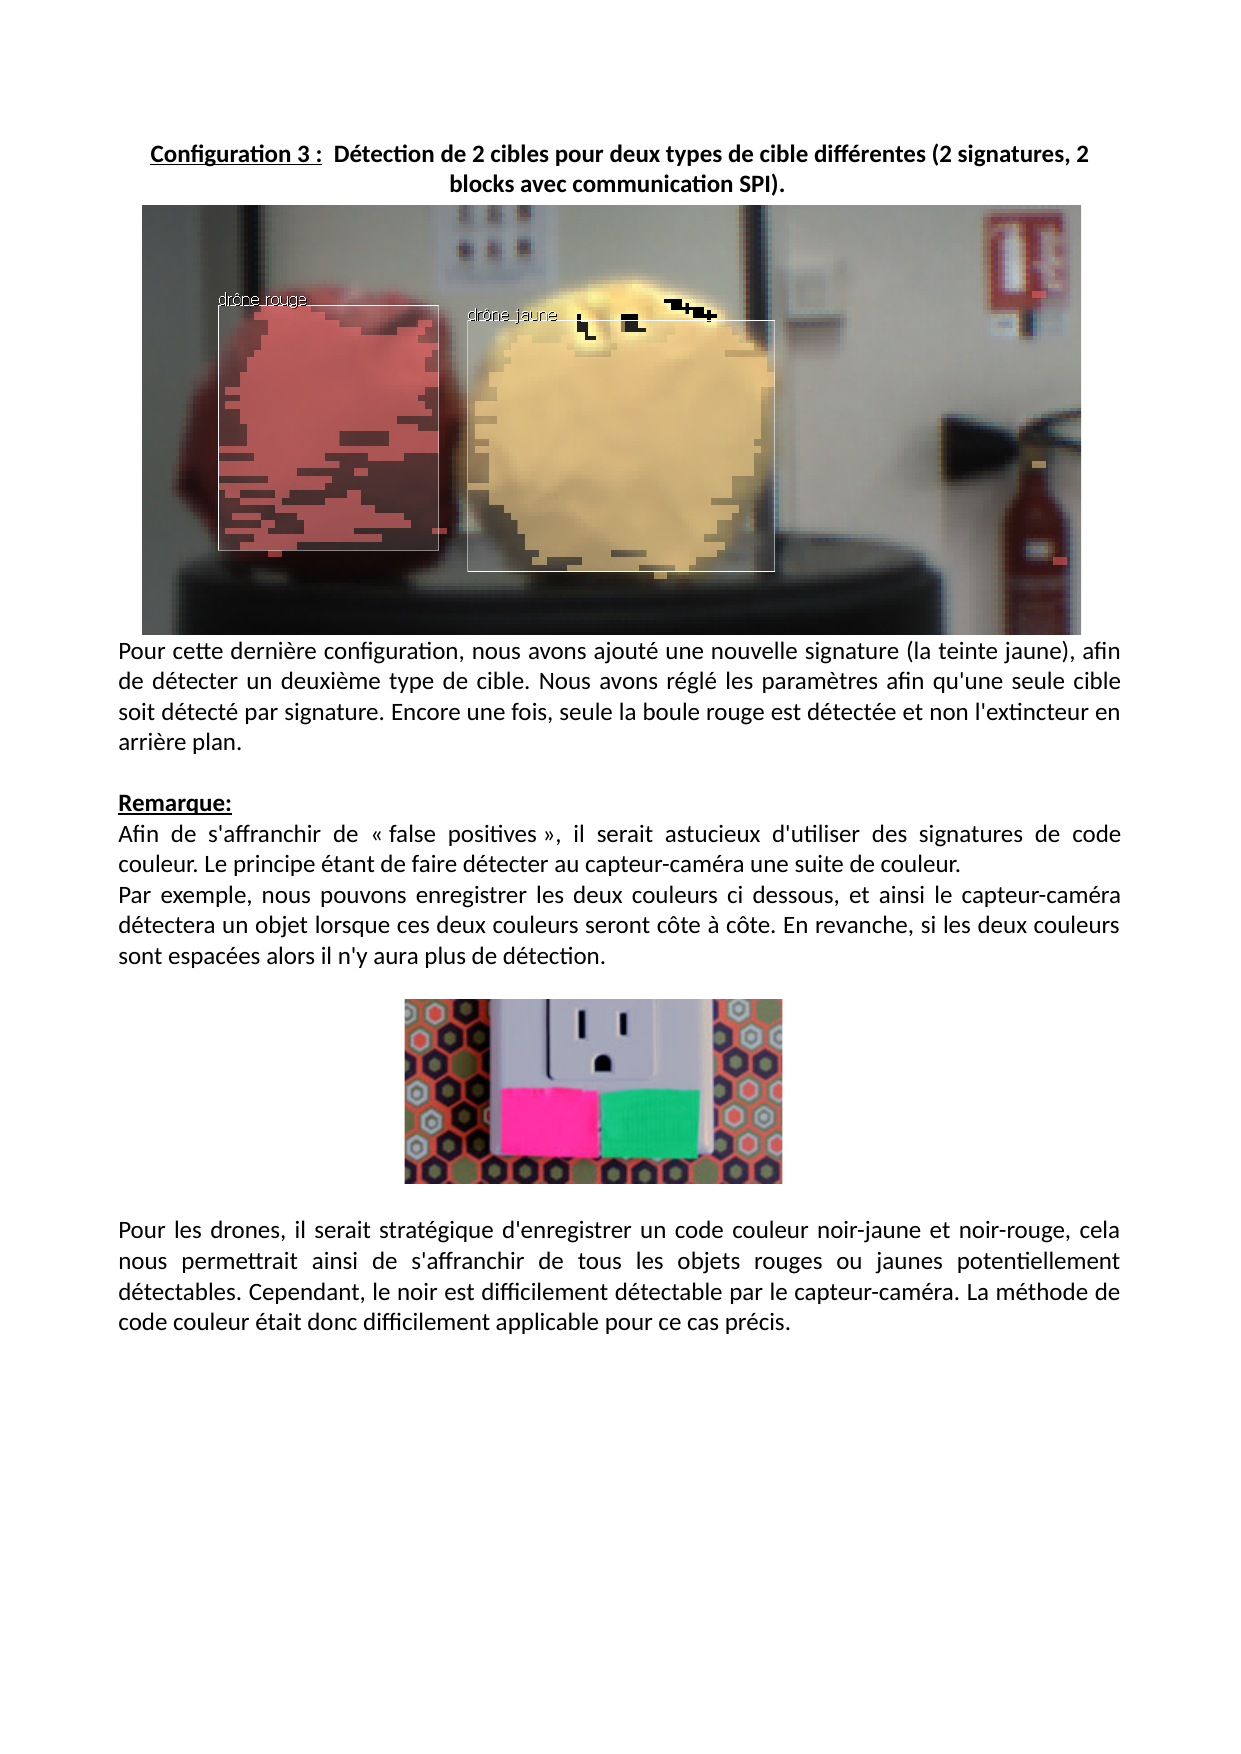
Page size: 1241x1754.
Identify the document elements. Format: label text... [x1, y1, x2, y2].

text Remarque: [118, 787, 1122, 818]
text Par exemple, nous pouvons enregistrer les deux couleurs ci dessous, et ainsi le capteur-caméra détectera un objet lorsque ces deux couleurs seront côte à côte. En revanche, si les deux couleurs sont espacées alors il n'y aura plus de détection. [118, 879, 1122, 971]
text Pour cette dernière configuration, nous avons ajouté une nouvelle signature (la teinte jaune), afin de détecter un deuxième type de cible. Nous avons réglé les paramètres afin qu'une seule cible soit détecté par signature. Encore une fois, seule la boule rouge est détectée et non l'extincteur en arrière plan. [118, 199, 1122, 757]
picture [404, 999, 783, 1184]
text Afin de s'affranchir de « false positives », il serait astucieux d'utiliser des signatures de code couleur. Le principe étant de faire détecter au capteur-caméra une suite de couleur. [118, 818, 1122, 879]
text Configuration 3 : Détection de 2 cibles pour deux types de cible différentes (2 signatures, 2 blocks avec communication SPI). [118, 138, 1122, 199]
text Pour les drones, il serait stratégique d'enregistrer un code couleur noir-jaune et noir-rouge, cela nous permettrait ainsi de s'affranchir de tous les objets rouges ou jaunes potentiellement détectables. Cependant, le noir est difficilement détectable par le capteur-caméra. La méthode de code couleur était donc difficilement applicable pour ce cas précis. [118, 1215, 1122, 1337]
